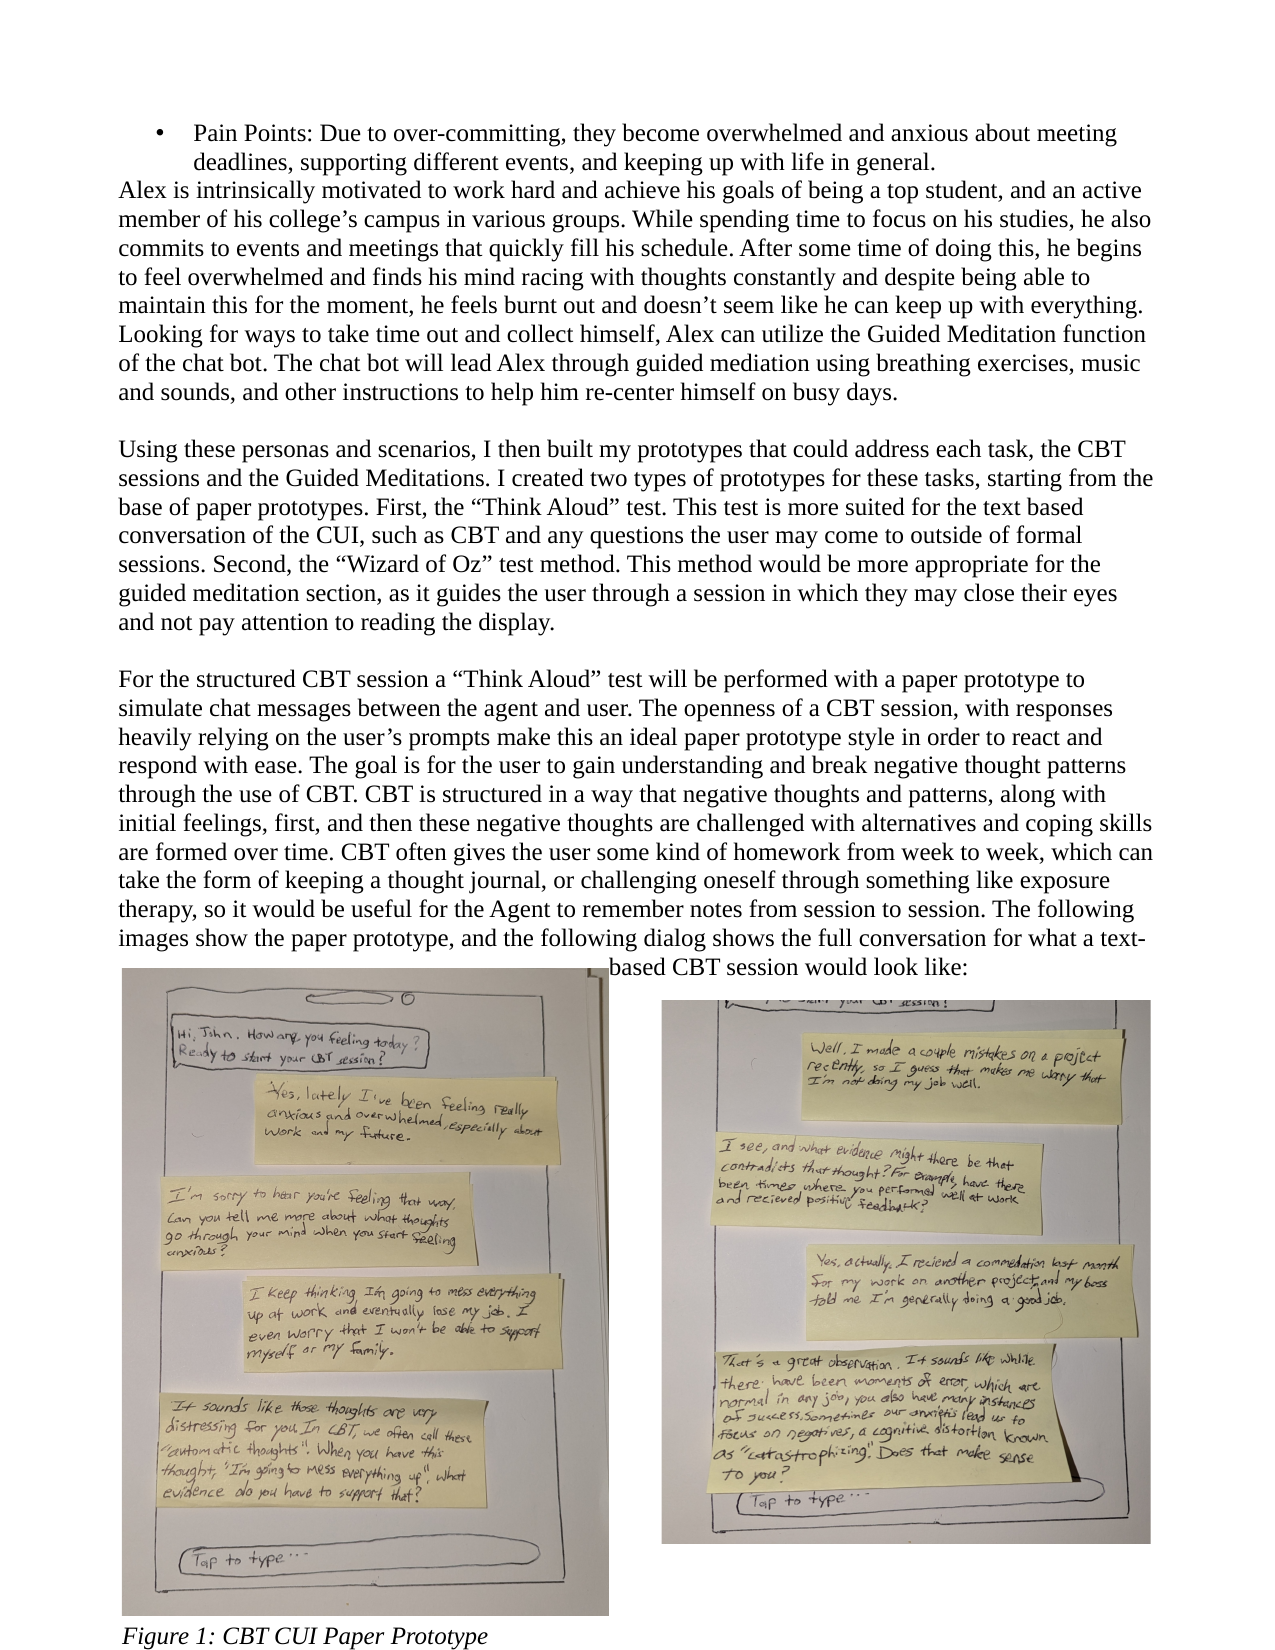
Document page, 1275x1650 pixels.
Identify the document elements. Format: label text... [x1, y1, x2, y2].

text For the structured CBT session a “Think Aloud” test will be performed with a paper prototype to simulate chat messages between the agent and user. The openness of a CBT session, with responses heavily relying on the user’s prompts make this an ideal paper prototype style in order to react and respond with ease. The goal is for the user to gain understanding and break negative thought patterns through the use of CBT. CBT is structured in a way that negative thoughts and patterns, along with initial feelings, first, and then these negative thoughts are challenged with alternatives and coping skills are formed over time. CBT often gives the user some kind of homework from week to week, which can take the form of keeping a thought journal, or challenging oneself through something like exposure therapy, so it would be useful for the Agent to remember notes from session to session. The following images show the paper prototype, and the following dialog shows the full conversation for what a text-based CBT session would look like: [118, 664, 1157, 981]
text Alex is intrinsically motivated to work hard and achieve his goals of being a top student, and an active member of his college’s campus in various groups. While spending time to focus on his studies, he also commits to events and meetings that quickly fill his schedule. After some time of doing this, he begins to feel overwhelmed and finds his mind racing with thoughts constantly and despite being able to maintain this for the moment, he feels burnt out and doesn’t seem like he can keep up with everything. Looking for ways to take time out and collect himself, Alex can utilize the Guided Meditation function of the chat bot. The chat bot will lead Alex through guided mediation using breathing exercises, music and sounds, and other instructions to help him re-center himself on busy days. [118, 176, 1157, 406]
text Figure 1: CBT CUI Paper Prototype [122, 1616, 609, 1650]
picture [121, 968, 609, 1616]
picture [661, 1000, 1151, 1544]
text Using these personas and scenarios, I then built my prototypes that could address each task, the CBT sessions and the Guided Meditations. I created two types of prototypes for these tasks, starting from the base of paper prototypes. First, the “Think Aloud” test. This test is more suited for the text based conversation of the CUI, such as CBT and any questions the user may come to outside of formal sessions. Second, the “Wizard of Oz” test method. This method would be more appropriate for the guided meditation section, as it guides the user through a session in which they may close their eyes and not pay attention to reading the display. [118, 434, 1157, 636]
list Pain Points: Due to over-committing, they become overwhelmed and anxious about meeting deadlines, supporting different events, and keeping up with life in general. [156, 118, 1157, 176]
